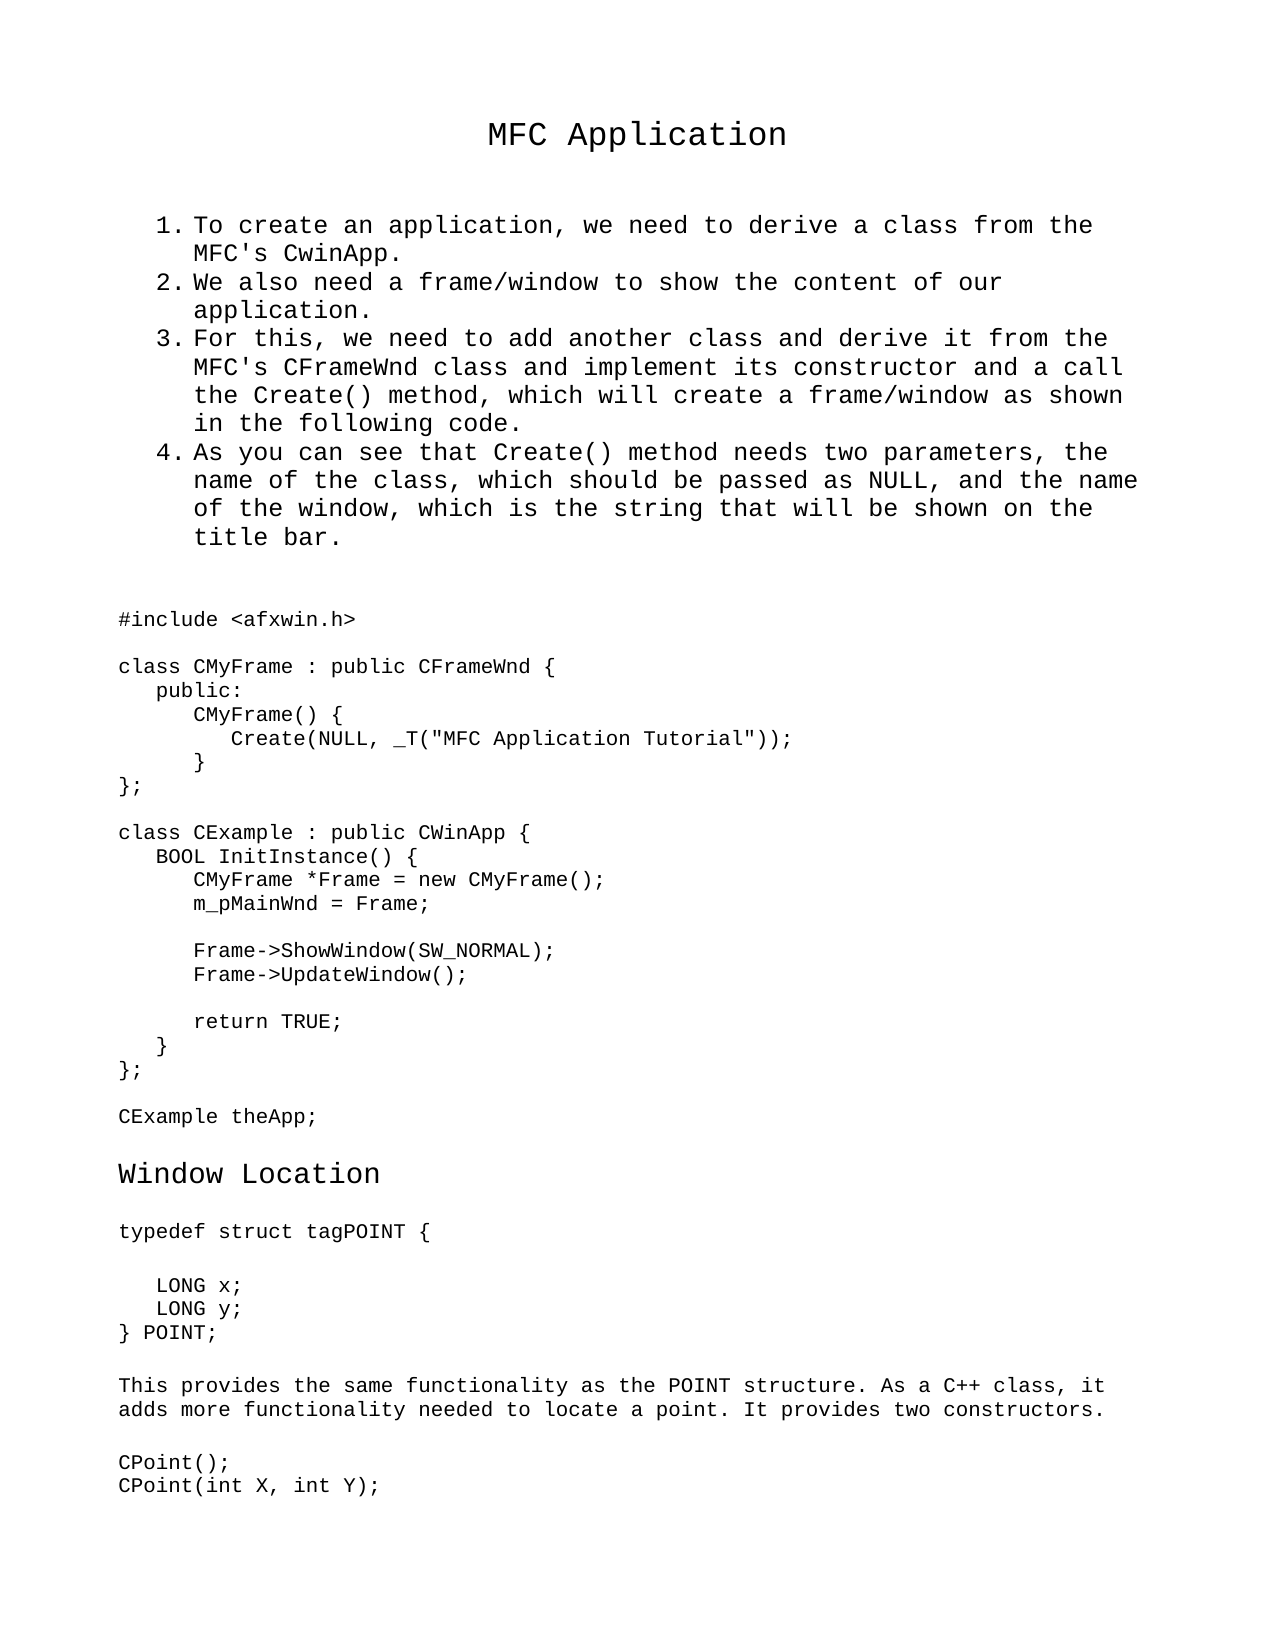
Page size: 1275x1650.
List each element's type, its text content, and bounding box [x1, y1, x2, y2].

text class CMyFrame : public CFrameWnd { [118, 657, 1157, 680]
text m_pMainWnd = Frame; [118, 893, 1157, 917]
text }; [118, 775, 1157, 798]
text LONG x; [118, 1274, 1157, 1298]
text Frame->UpdateWindow(); [118, 964, 1157, 988]
text Frame->ShowWindow(SW_NORMAL); [118, 940, 1157, 964]
list For this, we need to add another class and derive it from the MFC's CFrameWnd class and implement its constructor and a call the Create() method, which will create a frame/window as shown in the following code. [156, 326, 1157, 439]
text CPoint(); [118, 1452, 1157, 1475]
text #include <afxwin.h> [118, 609, 1157, 633]
text LONG y; [118, 1298, 1157, 1322]
text public: [118, 680, 1157, 704]
text class CExample : public CWinApp { [118, 822, 1157, 846]
text MFC Application [118, 118, 1157, 156]
text This provides the same functionality as the POINT structure. As a C++ class, it adds more functionality needed to locate a point. It provides two constructors. [118, 1375, 1157, 1422]
text CMyFrame() { [118, 704, 1157, 727]
list As you can see that Create() method needs two parameters, the name of the class, which should be passed as NULL, and the name of the window, which is the string that will be shown on the title bar. [156, 439, 1157, 553]
text Window Location [118, 1159, 1157, 1192]
text CMyFrame *Frame = new CMyFrame(); [118, 869, 1157, 893]
text }; [118, 1058, 1157, 1082]
text } [118, 1035, 1157, 1058]
text BOOL InitInstance() { [118, 846, 1157, 869]
text typedef struct tagPOINT { [118, 1221, 1157, 1245]
text CExample theApp; [118, 1106, 1157, 1129]
text } POINT; [118, 1322, 1157, 1346]
text CPoint(int X, int Y); [118, 1475, 1157, 1499]
list To create an application, we need to derive a class from the MFC's CwinApp. [156, 213, 1157, 269]
text Create(NULL, _T("MFC Application Tutorial")); [118, 727, 1157, 751]
list We also need a frame/window to show the content of our application. [156, 269, 1157, 326]
text return TRUE; [118, 1011, 1157, 1035]
text } [118, 751, 1157, 775]
